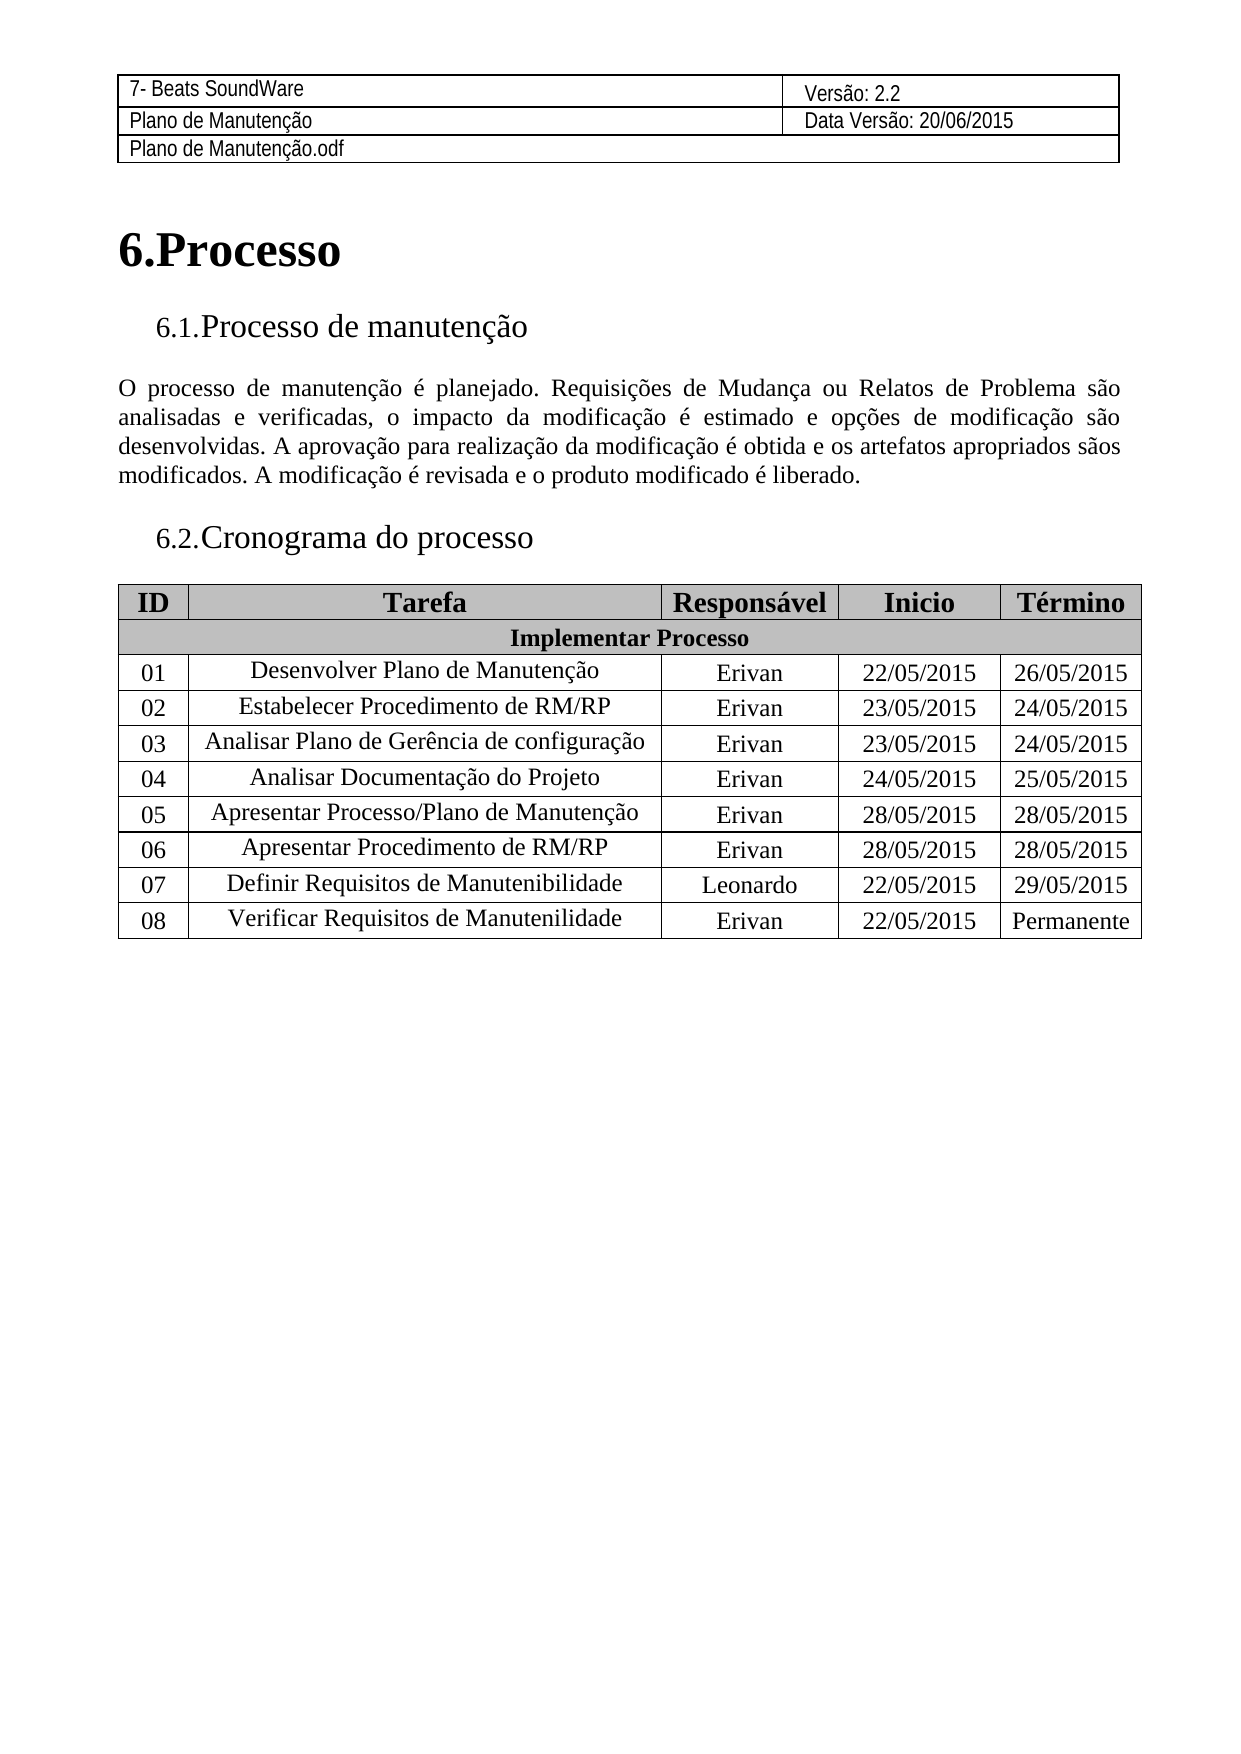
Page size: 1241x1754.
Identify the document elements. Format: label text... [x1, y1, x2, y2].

table_cell Verificar Requisitos de Manutenilidade [189, 903, 661, 938]
table_cell 23/05/2015 [839, 726, 1000, 761]
table_cell 28/05/2015 [1001, 797, 1141, 831]
table_cell 22/05/2015 [839, 903, 1000, 938]
table_cell 23/05/2015 [839, 691, 1000, 725]
table_cell 22/05/2015 [839, 655, 1000, 690]
list Processo [118, 220, 1122, 278]
table_cell Apresentar Procedimento de RM/RP [189, 833, 661, 867]
table_cell 08 [119, 903, 188, 938]
table_cell Analisar Documentação do Projeto [189, 762, 661, 796]
table_cell Erivan [662, 797, 838, 831]
table_header Tarefa [189, 585, 661, 619]
table_cell 06 [119, 833, 188, 867]
table_cell Erivan [662, 833, 838, 867]
table_cell 07 [119, 868, 188, 902]
table_cell 24/05/2015 [1001, 726, 1141, 761]
table_cell 03 [119, 726, 188, 761]
table_cell Desenvolver Plano de Manutenção [189, 655, 661, 690]
table_header ID [119, 585, 188, 619]
table_cell 28/05/2015 [839, 797, 1000, 831]
table_cell Erivan [662, 726, 838, 761]
table_cell Definir Requisitos de Manutenibilidade [189, 868, 661, 902]
table_cell 28/05/2015 [839, 833, 1000, 867]
list O processo de manutenção é planejado. Requisições de Mudança ou Relatos de Problema são analisadas e verificadas, o impacto da modificação é estimado e opções de modificação são desenvolvidas. A aprovação para realização da modificação é obtida e os artefatos apropriados sãos modificados. A modificação é revisada e o produto modificado é liberado. [118, 373, 1122, 488]
table_cell Implementar Processo [119, 620, 1141, 654]
table_cell Erivan [662, 762, 838, 796]
table_cell Estabelecer Procedimento de RM/RP [189, 691, 661, 725]
table_cell 22/05/2015 [839, 868, 1000, 902]
table_cell Analisar Plano de Gerência de configuração [189, 726, 661, 761]
table_cell 29/05/2015 [1001, 868, 1141, 902]
table_cell 05 [119, 797, 188, 831]
table_cell 28/05/2015 [1001, 833, 1141, 867]
table_cell 25/05/2015 [1001, 762, 1141, 796]
table_cell 24/05/2015 [839, 762, 1000, 796]
table_cell Leonardo [662, 868, 838, 902]
table_header Inicio [839, 585, 1000, 619]
table_cell 02 [119, 691, 188, 725]
table_cell 26/05/2015 [1001, 655, 1141, 690]
table_cell Permanente [1001, 903, 1141, 938]
table_header Responsável [662, 585, 838, 619]
table_cell Erivan [662, 903, 838, 938]
table_cell Erivan [662, 691, 838, 725]
table_cell 01 [119, 655, 188, 690]
list Processo de manutenção [156, 306, 1122, 345]
table_header Término [1001, 585, 1141, 619]
table_cell Apresentar Processo/Plano de Manutenção [189, 797, 661, 831]
table_cell Erivan [662, 655, 838, 690]
list Cronograma do processo [156, 517, 1122, 556]
table_cell 04 [119, 762, 188, 796]
table_cell 24/05/2015 [1001, 691, 1141, 725]
